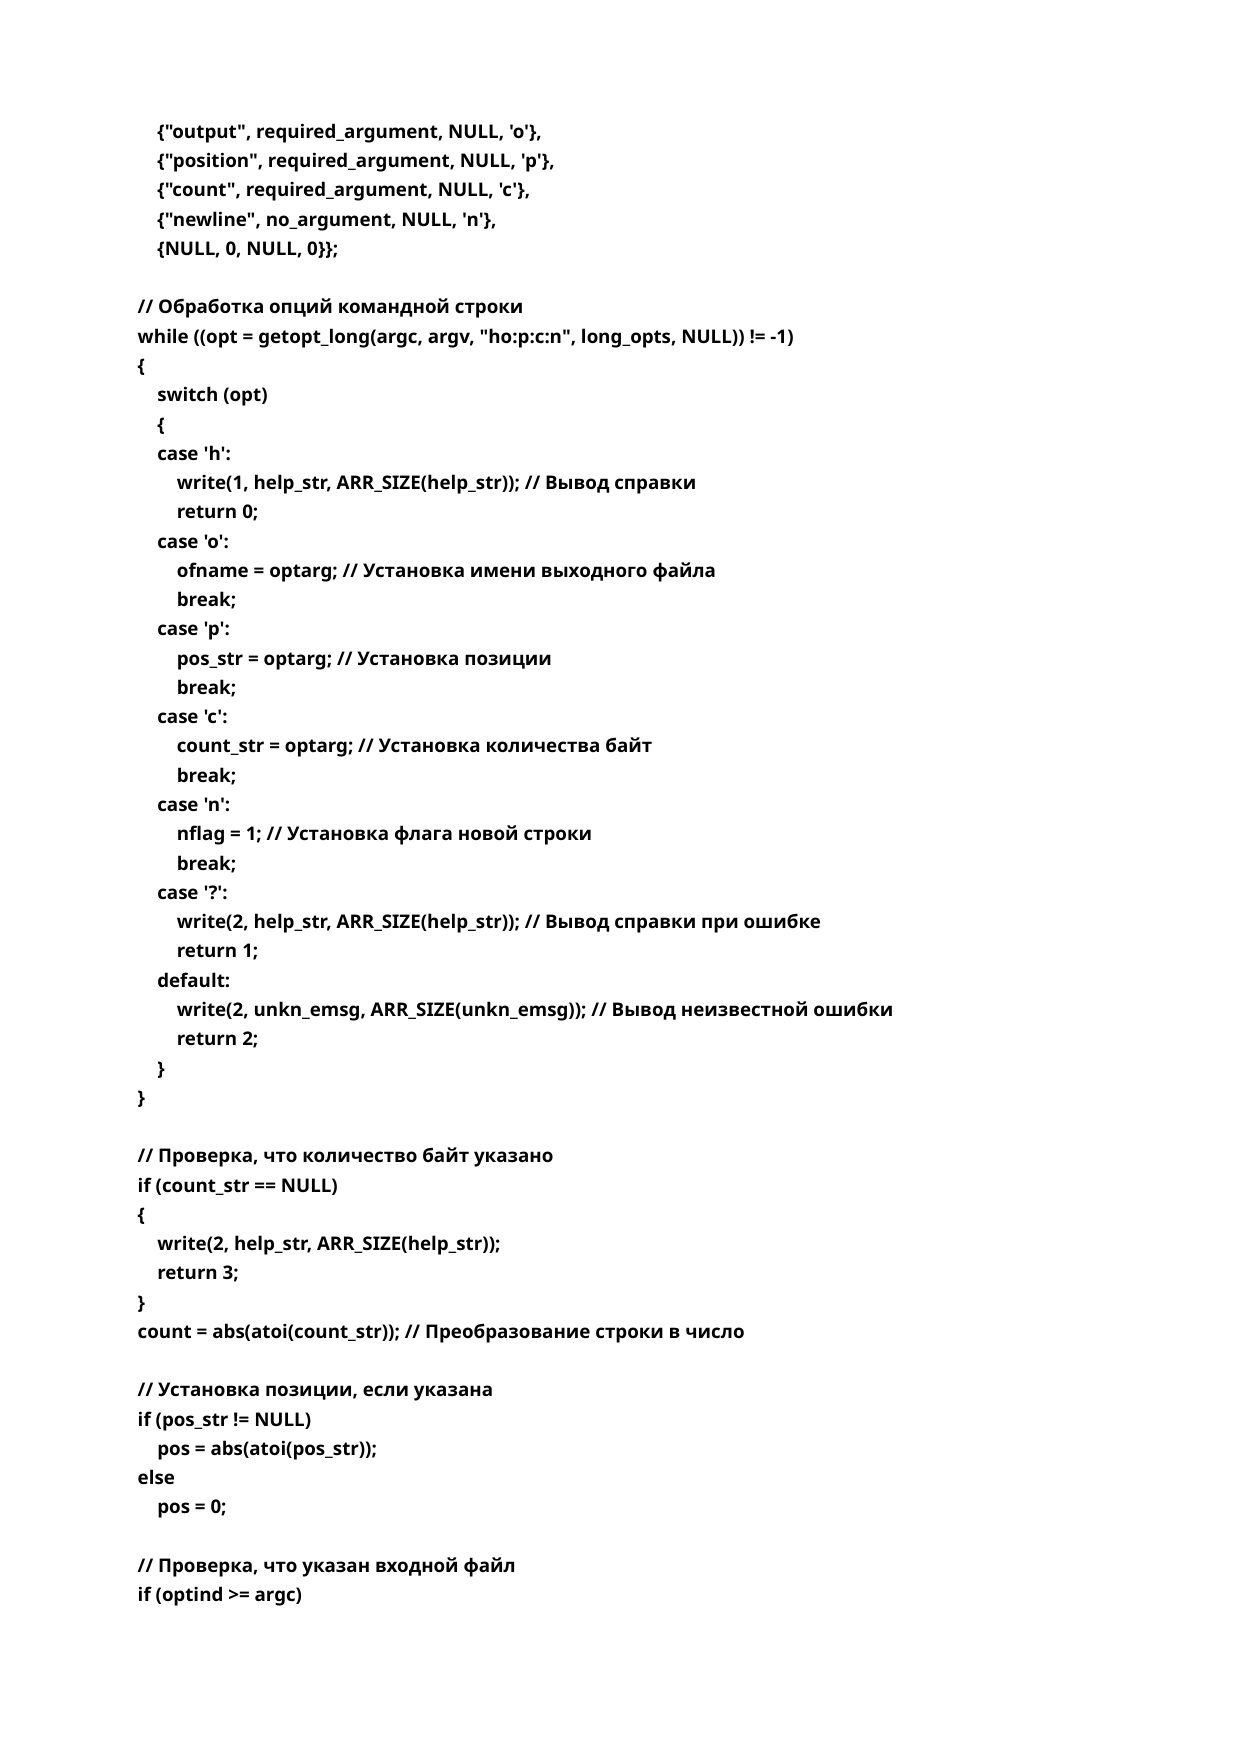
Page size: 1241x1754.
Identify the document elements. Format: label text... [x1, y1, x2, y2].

text count_str = optarg; // Установка количества байт [118, 733, 1122, 758]
text case '?': [118, 879, 1122, 905]
text break; [118, 850, 1122, 875]
text {"position", required_argument, NULL, 'p'}, [118, 147, 1122, 173]
text return 3; [118, 1260, 1122, 1285]
text // Обработка опций командной строки [118, 294, 1122, 319]
text count = abs(atoi(count_str)); // Преобразование строки в число [118, 1318, 1122, 1344]
text if (pos_str != NULL) [118, 1406, 1122, 1432]
text write(1, help_str, ARR_SIZE(help_str)); // Вывод справки [118, 469, 1122, 495]
text if (optind >= argc) [118, 1582, 1122, 1607]
text {"count", required_argument, NULL, 'c'}, [118, 177, 1122, 202]
text ofname = optarg; // Установка имени выходного файла [118, 557, 1122, 583]
text break; [118, 674, 1122, 700]
text case 'h': [118, 440, 1122, 466]
text { [118, 411, 1122, 436]
text } [118, 1289, 1122, 1314]
text {"newline", no_argument, NULL, 'n'}, [118, 206, 1122, 231]
text return 0; [118, 499, 1122, 524]
text // Проверка, что указан входной файл [118, 1552, 1122, 1578]
text default: [118, 967, 1122, 992]
text write(2, unkn_emsg, ARR_SIZE(unkn_emsg)); // Вывод неизвестной ошибки [118, 996, 1122, 1022]
text break; [118, 586, 1122, 612]
text case 'p': [118, 616, 1122, 641]
text else [118, 1464, 1122, 1490]
text case 'c': [118, 703, 1122, 729]
text } [118, 1055, 1122, 1080]
text case 'n': [118, 791, 1122, 817]
text write(2, help_str, ARR_SIZE(help_str)); [118, 1230, 1122, 1256]
text write(2, help_str, ARR_SIZE(help_str)); // Вывод справки при ошибке [118, 908, 1122, 934]
text switch (opt) [118, 382, 1122, 407]
text { [118, 1201, 1122, 1227]
text {"output", required_argument, NULL, 'o'}, [118, 118, 1122, 144]
text { [118, 352, 1122, 378]
text // Проверка, что количество байт указано [118, 1143, 1122, 1168]
text } [118, 1084, 1122, 1109]
text {NULL, 0, NULL, 0}}; [118, 235, 1122, 261]
text // Установка позиции, если указана [118, 1377, 1122, 1402]
text return 2; [118, 1026, 1122, 1051]
text return 1; [118, 938, 1122, 963]
text if (count_str == NULL) [118, 1172, 1122, 1197]
text pos = 0; [118, 1494, 1122, 1519]
text while ((opt = getopt_long(argc, argv, "ho:p:c:n", long_opts, NULL)) != -1) [118, 323, 1122, 348]
text pos = abs(atoi(pos_str)); [118, 1435, 1122, 1461]
text pos_str = optarg; // Установка позиции [118, 645, 1122, 671]
text case 'o': [118, 528, 1122, 553]
text nflag = 1; // Установка флага новой строки [118, 821, 1122, 846]
text break; [118, 762, 1122, 788]
